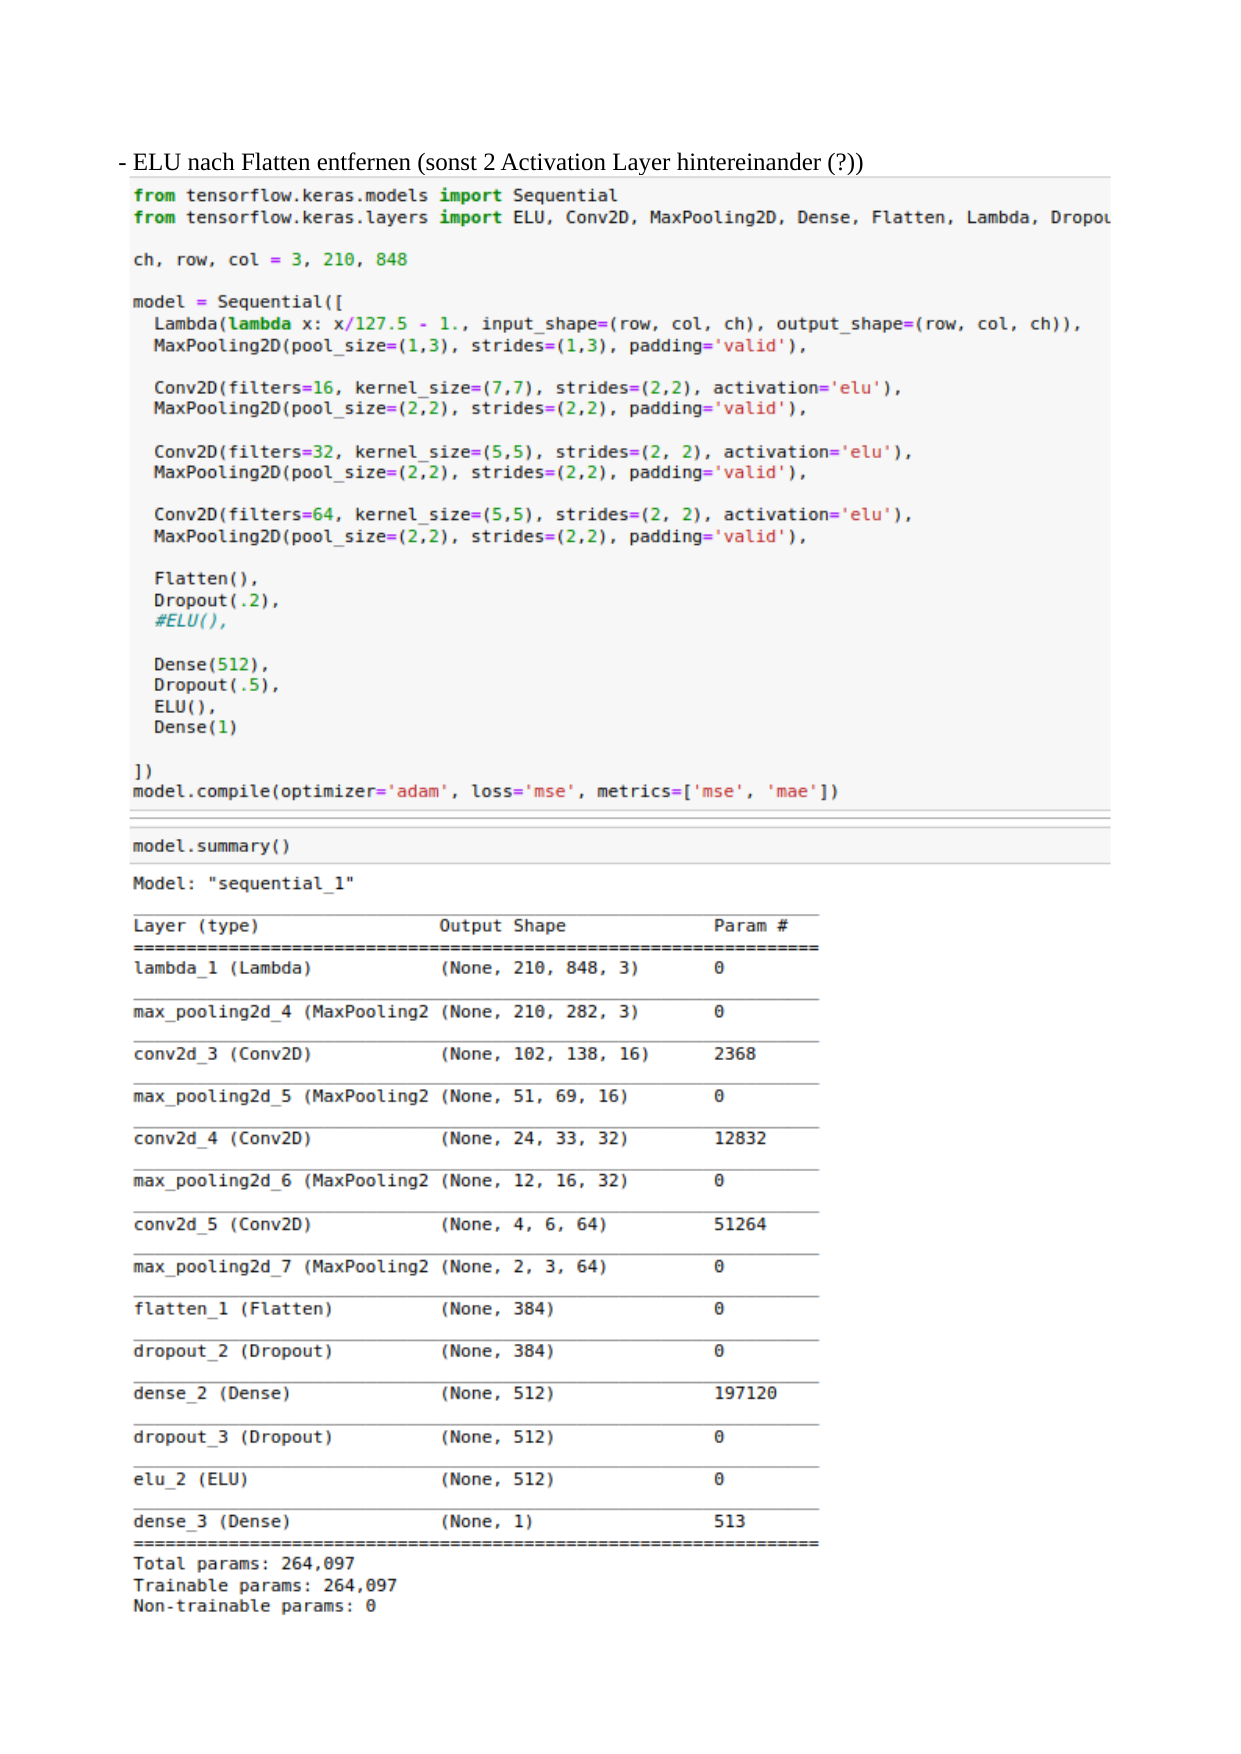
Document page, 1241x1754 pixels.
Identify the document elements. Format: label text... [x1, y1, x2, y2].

picture [129, 175, 1111, 1626]
text - ELU nach Flatten entfernen (sonst 2 Activation Layer hintereinander (?)) [118, 147, 1122, 176]
